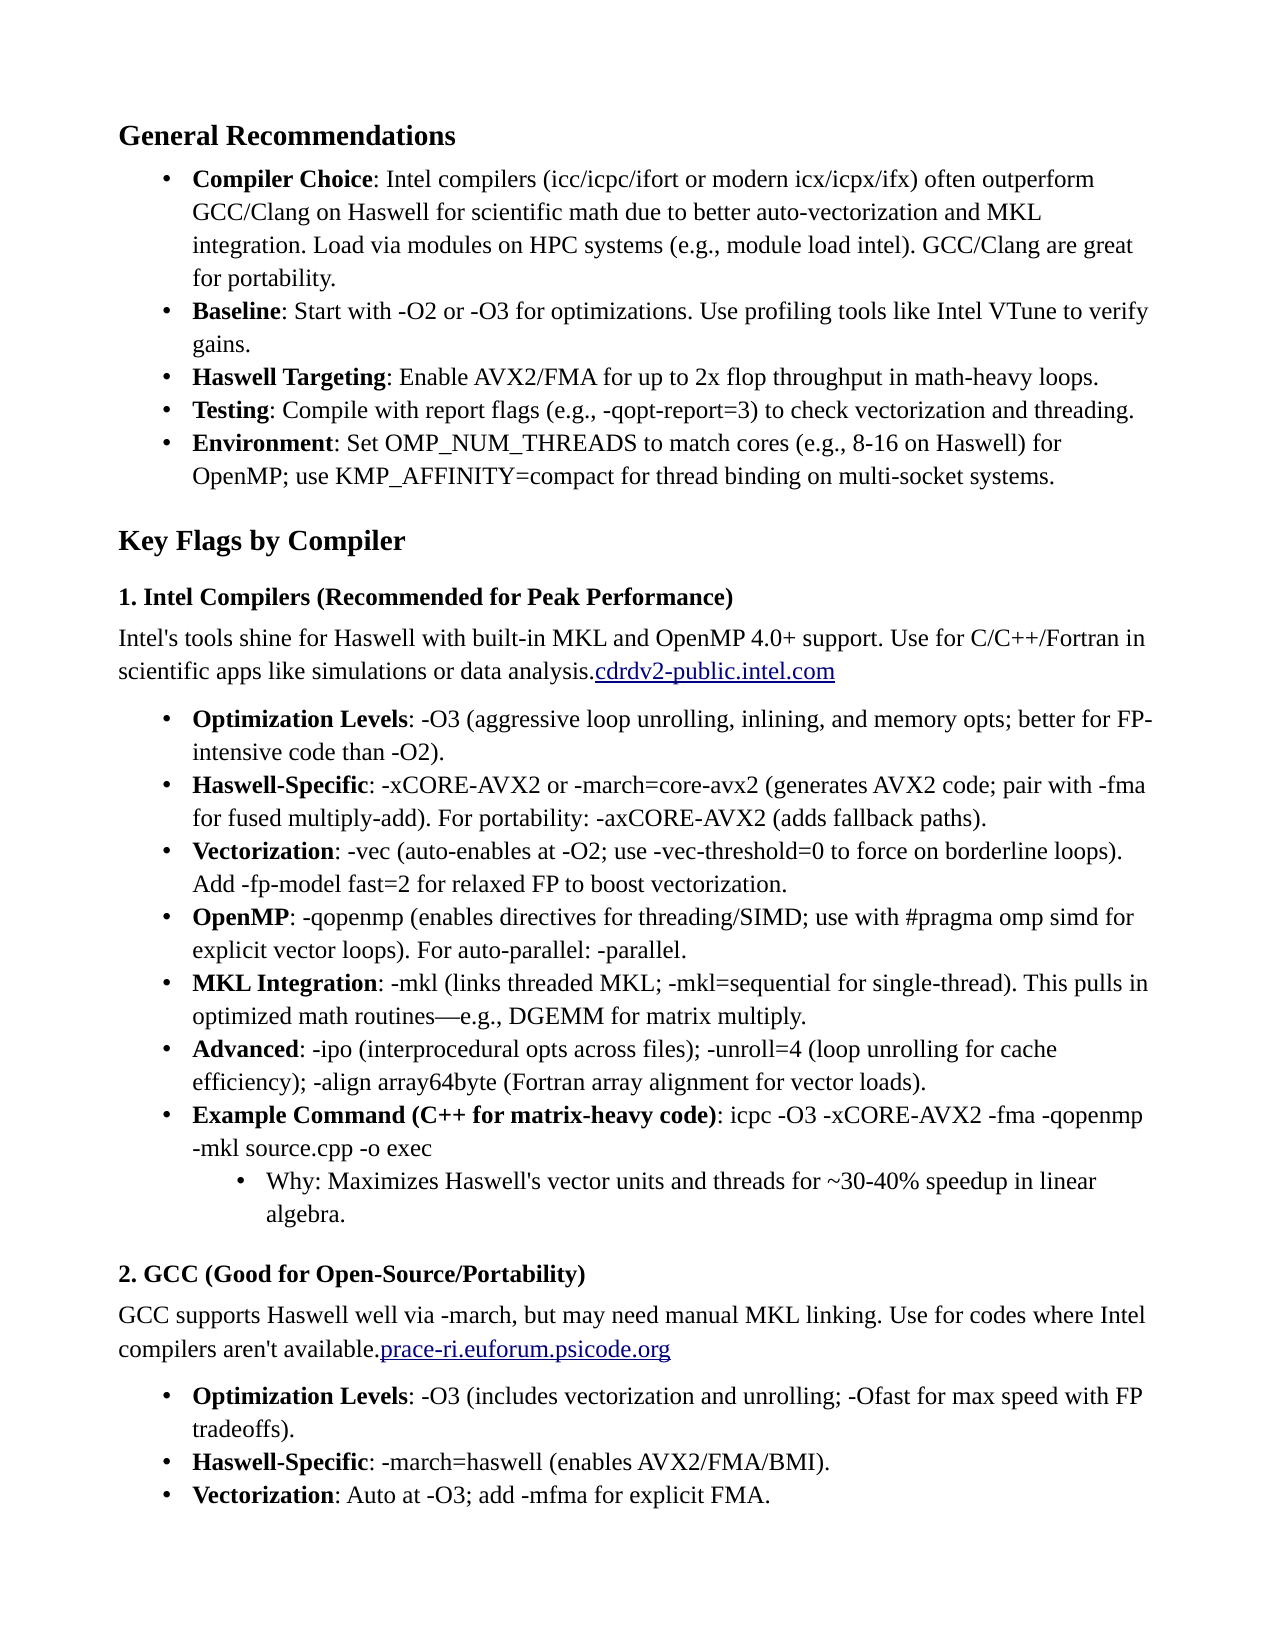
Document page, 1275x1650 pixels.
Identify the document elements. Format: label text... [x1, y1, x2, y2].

list MKL Integration: -mkl (links threaded MKL; -mkl=sequential for single-thread). This pulls in optimized math routines—e.g., DGEMM for matrix multiply. [162, 968, 1157, 1030]
list Baseline: Start with -O2 or -O3 for optimizations. Use profiling tools like Intel VTune to verify gains. [162, 296, 1157, 358]
list Advanced: -ipo (interprocedural opts across files); -unroll=4 (loop unrolling for cache efficiency); -align array64byte (Fortran array alignment for vector loads). [162, 1034, 1157, 1096]
list Haswell-Specific: -xCORE-AVX2 or -march=core-avx2 (generates AVX2 code; pair with -fma for fused multiply-add). For portability: -axCORE-AVX2 (adds fallback paths). [162, 770, 1157, 832]
list Haswell Targeting: Enable AVX2/FMA for up to 2x flop throughput in math-heavy loops. [162, 362, 1157, 391]
list Example Command (C++ for matrix-heavy code): icpc -O3 -xCORE-AVX2 -fma -qopenmp -mkl source.cpp -o exec [162, 1100, 1157, 1162]
subtitle Key Flags by Compiler [118, 523, 1157, 557]
list Haswell-Specific: -march=haswell (enables AVX2/FMA/BMI). [162, 1447, 1157, 1476]
subtitle 1. Intel Compilers (Recommended for Peak Performance) [118, 582, 1157, 611]
list Optimization Levels: -O3 (includes vectorization and unrolling; -Ofast for max speed with FP tradeoffs). [162, 1381, 1157, 1443]
subtitle 2. GCC (Good for Open-Source/Portability) [118, 1259, 1157, 1288]
list Vectorization: -vec (auto-enables at -O2; use -vec-threshold=0 to force on borderline loops). Add -fp-model fast=2 for relaxed FP to boost vectorization. [162, 836, 1157, 898]
subtitle General Recommendations [118, 118, 1157, 152]
text GCC supports Haswell well via -march, but may need manual MKL linking. Use for codes where Intel compilers aren't available.prace-ri.euforum.psicode.org [118, 1301, 1157, 1362]
list Compiler Choice: Intel compilers (icc/icpc/ifort or modern icx/icpx/ifx) often outperform GCC/Clang on Haswell for scientific math due to better auto-vectorization and MKL integration. Load via modules on HPC systems (e.g., module load intel). GCC/Clang are great for portability. [162, 164, 1157, 292]
list Why: Maximizes Haswell's vector units and threads for ~30-40% speedup in linear algebra. [236, 1166, 1157, 1228]
text Intel's tools shine for Haswell with built-in MKL and OpenMP 4.0+ support. Use for C/C++/Fortran in scientific apps like simulations or data analysis.cdrdv2-public.intel.com [118, 623, 1157, 685]
list Vectorization: Auto at -O3; add -mfma for explicit FMA. [162, 1480, 1157, 1509]
list Environment: Set OMP_NUM_THREADS to match cores (e.g., 8-16 on Haswell) for OpenMP; use KMP_AFFINITY=compact for thread binding on multi-socket systems. [162, 428, 1157, 490]
list Optimization Levels: -O3 (aggressive loop unrolling, inlining, and memory opts; better for FP-intensive code than -O2). [162, 704, 1157, 766]
list OpenMP: -qopenmp (enables directives for threading/SIMD; use with #pragma omp simd for explicit vector loops). For auto-parallel: -parallel. [162, 902, 1157, 964]
list Testing: Compile with report flags (e.g., -qopt-report=3) to check vectorization and threading. [162, 395, 1157, 424]
